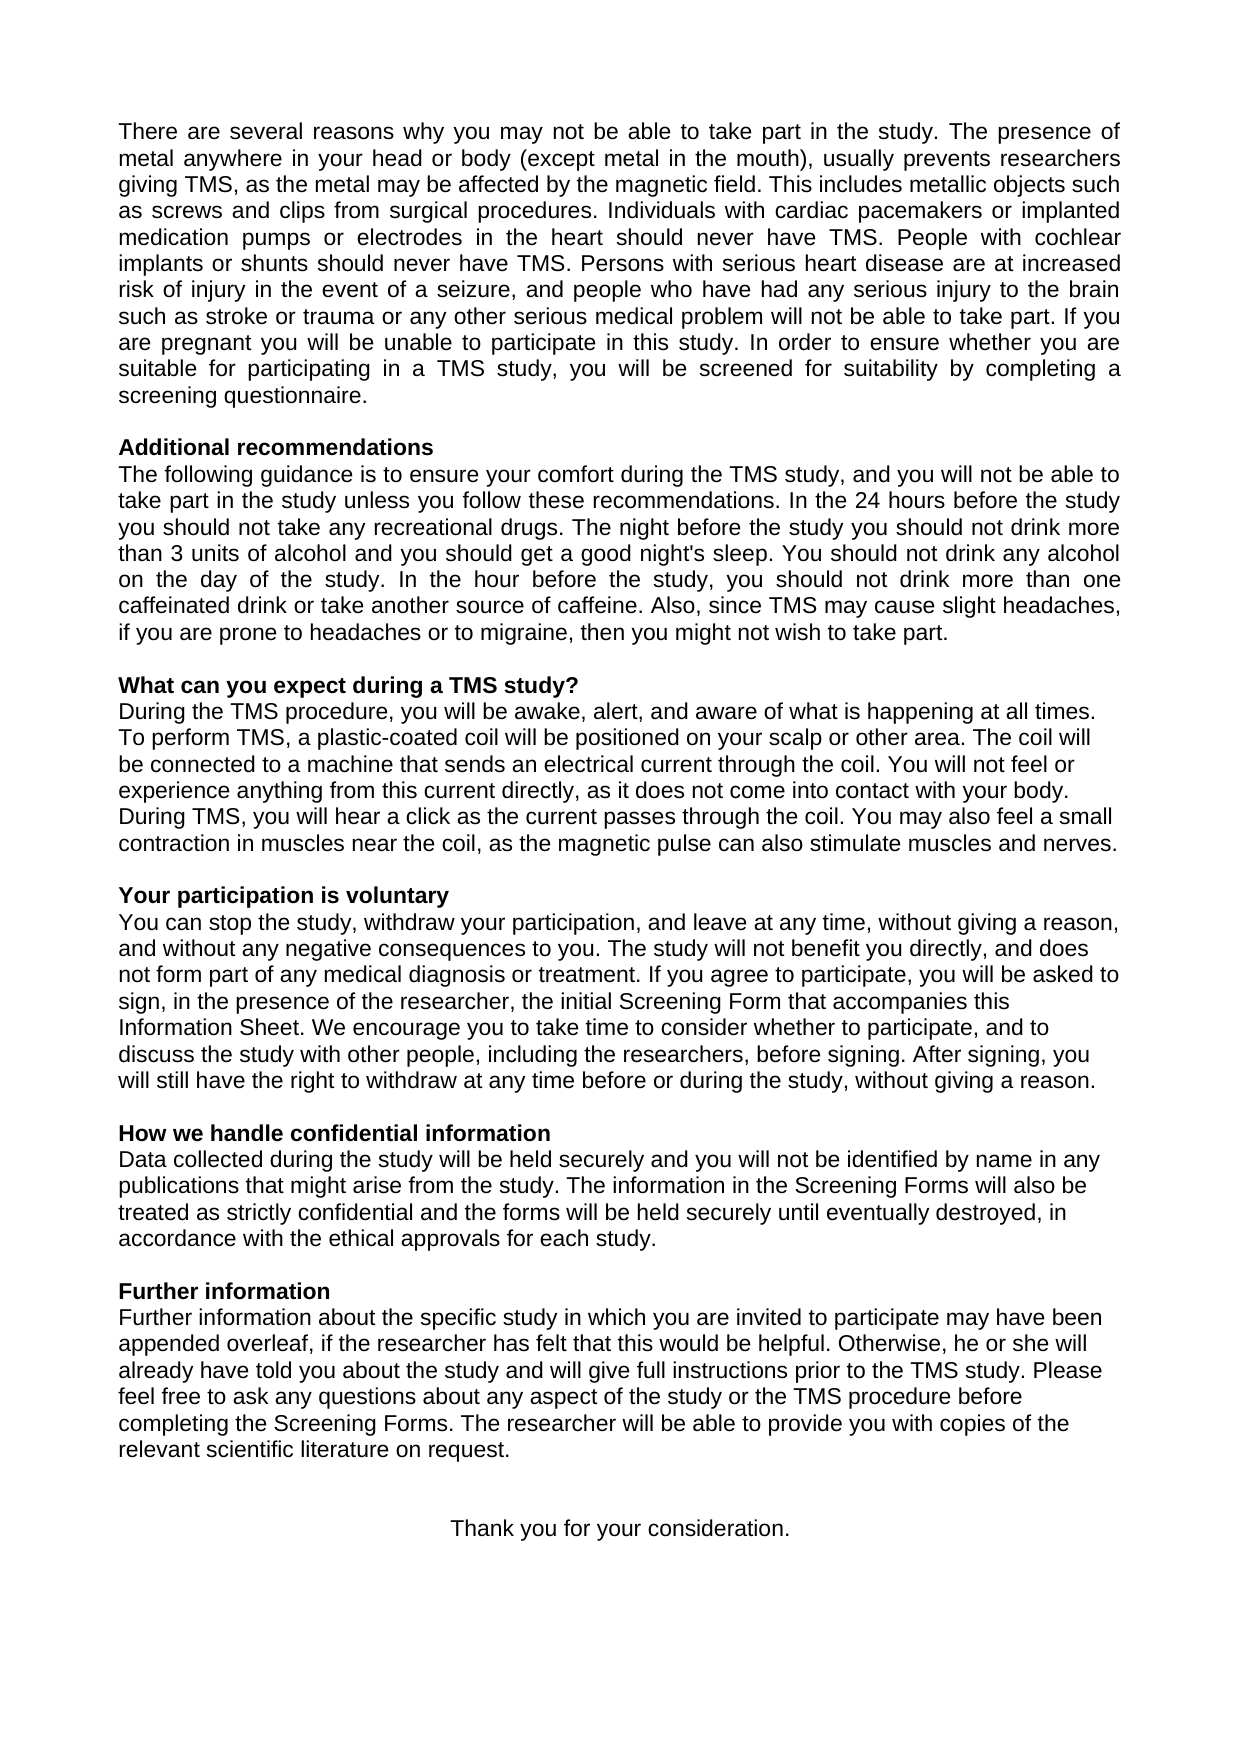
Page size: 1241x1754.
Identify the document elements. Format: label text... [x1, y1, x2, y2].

text Further information [118, 1278, 1122, 1304]
text Your participation is voluntary [118, 882, 1122, 909]
text During the TMS procedure, you will be awake, alert, and aware of what is happening at all times. To perform TMS, a plastic-coated coil will be positioned on your scalp or other area. The coil will be connected to a machine that sends an electrical current through the coil. You will not feel or experience anything from this current directly, as it does not come into contact with your body. During TMS, you will hear a click as the current passes through the coil. You may also feel a small contraction in muscles near the coil, as the magnetic pulse can also stimulate muscles and nerves. [118, 698, 1122, 856]
text You can stop the study, withdraw your participation, and leave at any time, without giving a reason, and without any negative consequences to you. The study will not benefit you directly, and does not form part of any medical diagnosis or treatment. If you agree to participate, you will be asked to sign, in the presence of the researcher, the initial Screening Form that accompanies this Information Sheet. We encourage you to take time to consider whether to participate, and to discuss the study with other people, including the researchers, before signing. After signing, you will still have the right to withdraw at any time before or during the study, without giving a reason. [118, 909, 1122, 1093]
text How we handle confidential information [118, 1119, 1122, 1146]
text Data collected during the study will be held securely and you will not be identified by name in any publications that might arise from the study. The information in the Screening Forms will also be treated as strictly confidential and the forms will be held securely until eventually destroyed, in accordance with the ethical approvals for each study. [118, 1146, 1122, 1251]
text Thank you for your consideration. [118, 1515, 1122, 1541]
text Further information about the specific study in which you are invited to participate may have been appended overleaf, if the researcher has felt that this would be helpful. Otherwise, he or she will already have told you about the study and will give full instructions prior to the TMS study. Please feel free to ask any questions about any aspect of the study or the TMS procedure before completing the Screening Forms. The researcher will be able to provide you with copies of the relevant scientific literature on request. [118, 1304, 1122, 1462]
text Additional recommendations [118, 434, 1122, 461]
text The following guidance is to ensure your comfort during the TMS study, and you will not be able to take part in the study unless you follow these recommendations. In the 24 hours before the study you should not take any recreational drugs. The night before the study you should not drink more than 3 units of alcohol and you should get a good night's sleep. You should not drink any alcohol on the day of the study. In the hour before the study, you should not drink more than one caffeinated drink or take another source of caffeine. Also, since TMS may cause slight headaches, if you are prone to headaches or to migraine, then you might not wish to take part. [118, 461, 1122, 645]
text There are several reasons why you may not be able to take part in the study. The presence of metal anywhere in your head or body (except metal in the mouth), usually prevents researchers giving TMS, as the metal may be affected by the magnetic field. This includes metallic objects such as screws and clips from surgical procedures. Individuals with cardiac pacemakers or implanted medication pumps or electrodes in the heart should never have TMS. People with cochlear implants or shunts should never have TMS. Persons with serious heart disease are at increased risk of injury in the event of a seizure, and people who have had any serious injury to the brain such as stroke or trauma or any other serious medical problem will not be able to take part. If you are pregnant you will be unable to participate in this study. In order to ensure whether you are suitable for participating in a TMS study, you will be screened for suitability by completing a screening questionnaire. [118, 118, 1122, 408]
text What can you expect during a TMS study? [118, 672, 1122, 698]
